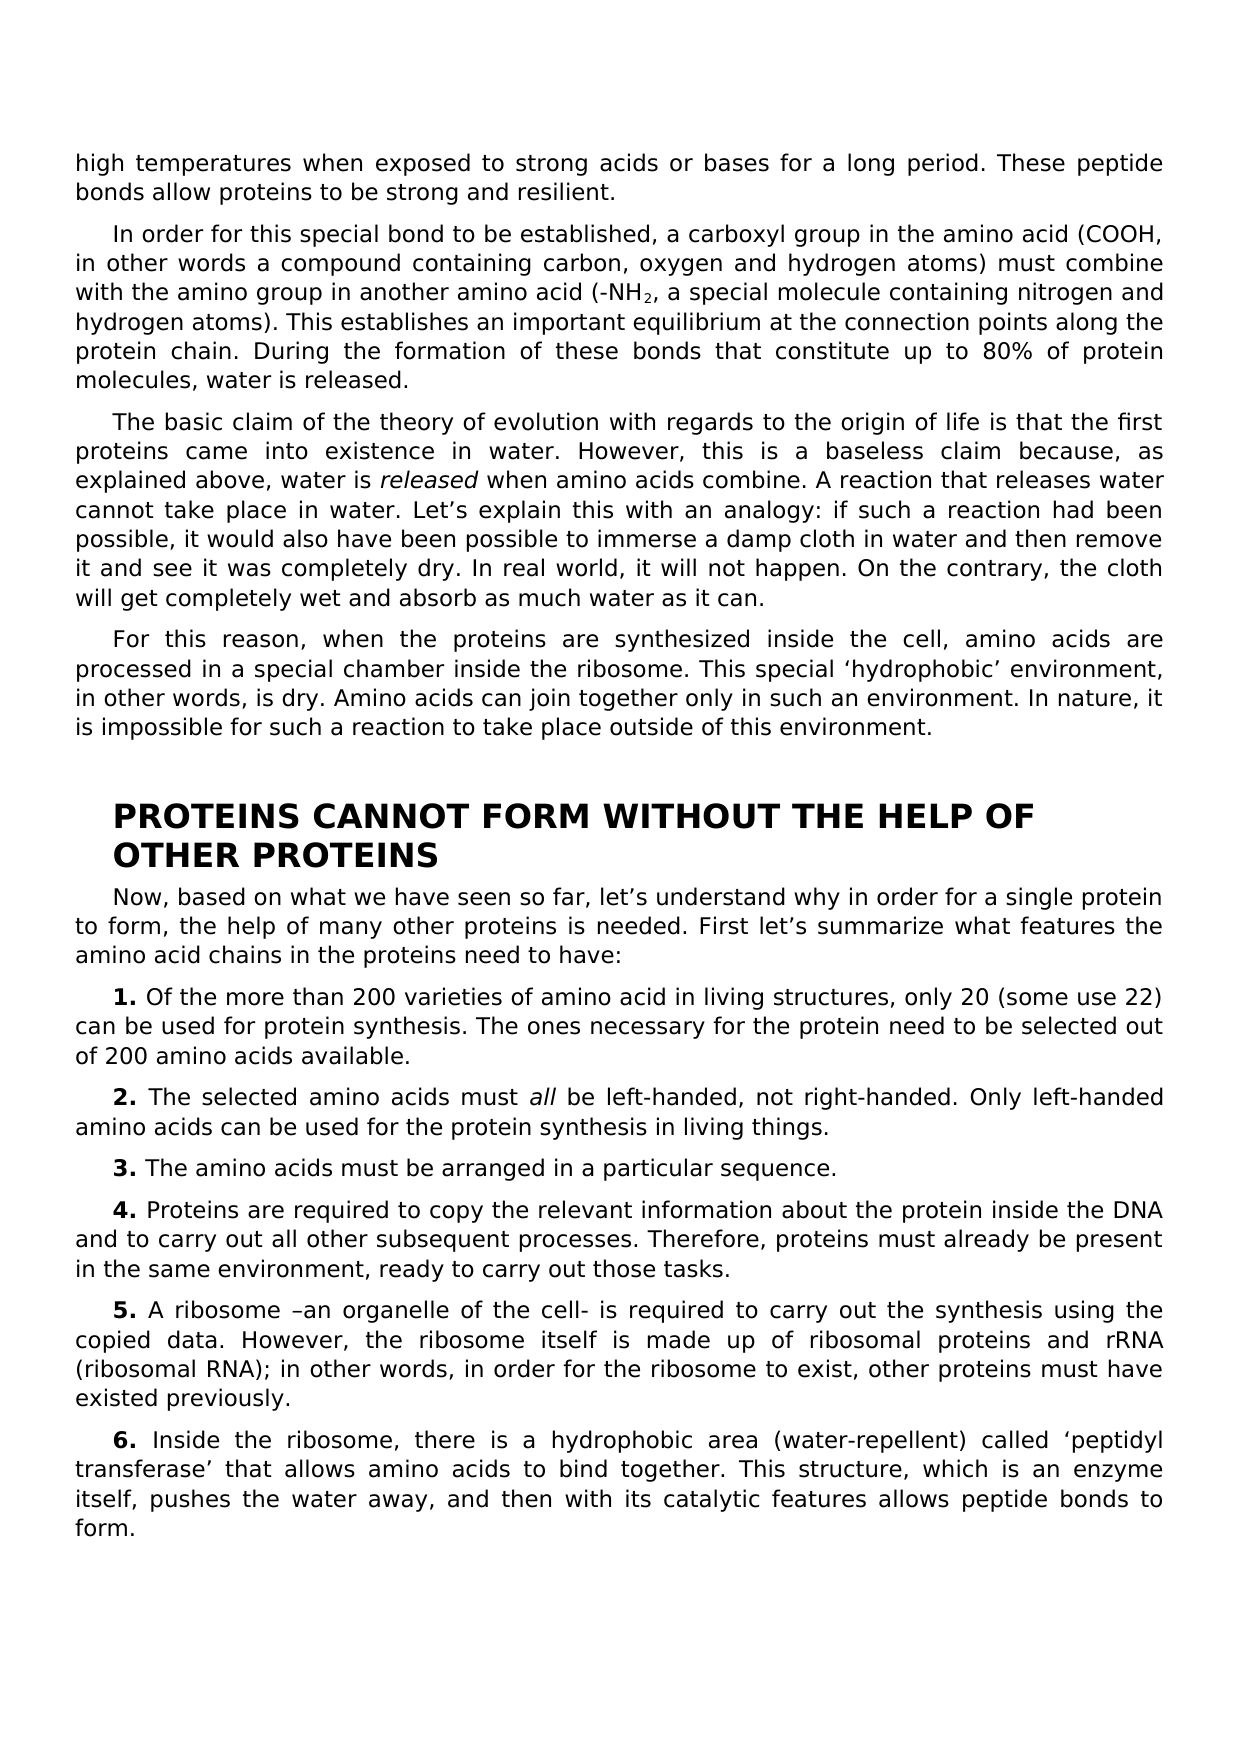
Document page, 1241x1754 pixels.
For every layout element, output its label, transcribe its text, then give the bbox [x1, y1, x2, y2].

text For this reason, when the proteins are synthesized inside the cell, amino acids are processed in a special chamber inside the ribosome. This special ‘hydrophobic’ environment, in other words, is dry. Amino acids can join together only in such an environment. In nature, it is impossible for such a reaction to take place outside of this environment. [75, 627, 1165, 741]
text 6. Inside the ribosome, there is a hydrophobic area (water-repellent) called ‘peptidyl transferase’ that allows amino acids to bind together. This structure, which is an enzyme itself, pushes the water away, and then with its catalytic features allows peptide bonds to form. [75, 1427, 1165, 1542]
text 4. Proteins are required to copy the relevant information about the protein inside the DNA and to carry out all other subsequent processes. Therefore, proteins must already be present in the same environment, ready to carry out those tasks. [75, 1197, 1165, 1283]
subtitle PROTEINS CANNOT FORM WITHOUT THE HELP OF OTHER PROTEINS [112, 798, 1165, 876]
text In order for this special bond to be established, a carboxyl group in the amino acid (COOH, in other words a compound containing carbon, oxygen and hydrogen atoms) must combine with the amino group in another amino acid (-NH2, a special molecule containing nitrogen and hydrogen atoms). This establishes an important equilibrium at the connection points along the protein chain. During the formation of these bonds that constitute up to 80% of protein molecules, water is released. [75, 221, 1165, 394]
text Now, based on what we have seen so far, let’s understand why in order for a single protein to form, the help of many other proteins is needed. First let’s summarize what features the amino acid chains in the proteins need to have: [75, 884, 1165, 969]
text 3. The amino acids must be arranged in a particular sequence. [75, 1156, 1165, 1182]
text The basic claim of the theory of evolution with regards to the origin of life is that the first proteins came into existence in water. However, this is a baseless claim because, as explained above, water is released when amino acids combine. A reaction that releases water cannot take place in water. Let’s explain this with an analogy: if such a reaction had been possible, it would also have been possible to immerse a damp cloth in water and then remove it and see it was completely dry. In real world, it will not happen. On the contrary, the cloth will get completely wet and absorb as much water as it can. [75, 409, 1165, 611]
text high temperatures when exposed to strong acids or bases for a long period. These peptide bonds allow proteins to be strong and resilient. [75, 150, 1165, 206]
text 5. A ribosome –an organelle of the cell- is required to carry out the synthesis using the copied data. However, the ribosome itself is made up of ribosomal proteins and rRNA (ribosomal RNA); in other words, in order for the ribosome to exist, other proteins must have existed previously. [75, 1298, 1165, 1412]
text 1. Of the more than 200 varieties of amino acid in living structures, only 20 (some use 22) can be used for protein synthesis. The ones necessary for the protein need to be selected out of 200 amino acids available. [75, 984, 1165, 1069]
text 2. The selected amino acids must all be left-handed, not right-handed. Only left-handed amino acids can be used for the protein synthesis in living things. [75, 1084, 1165, 1141]
